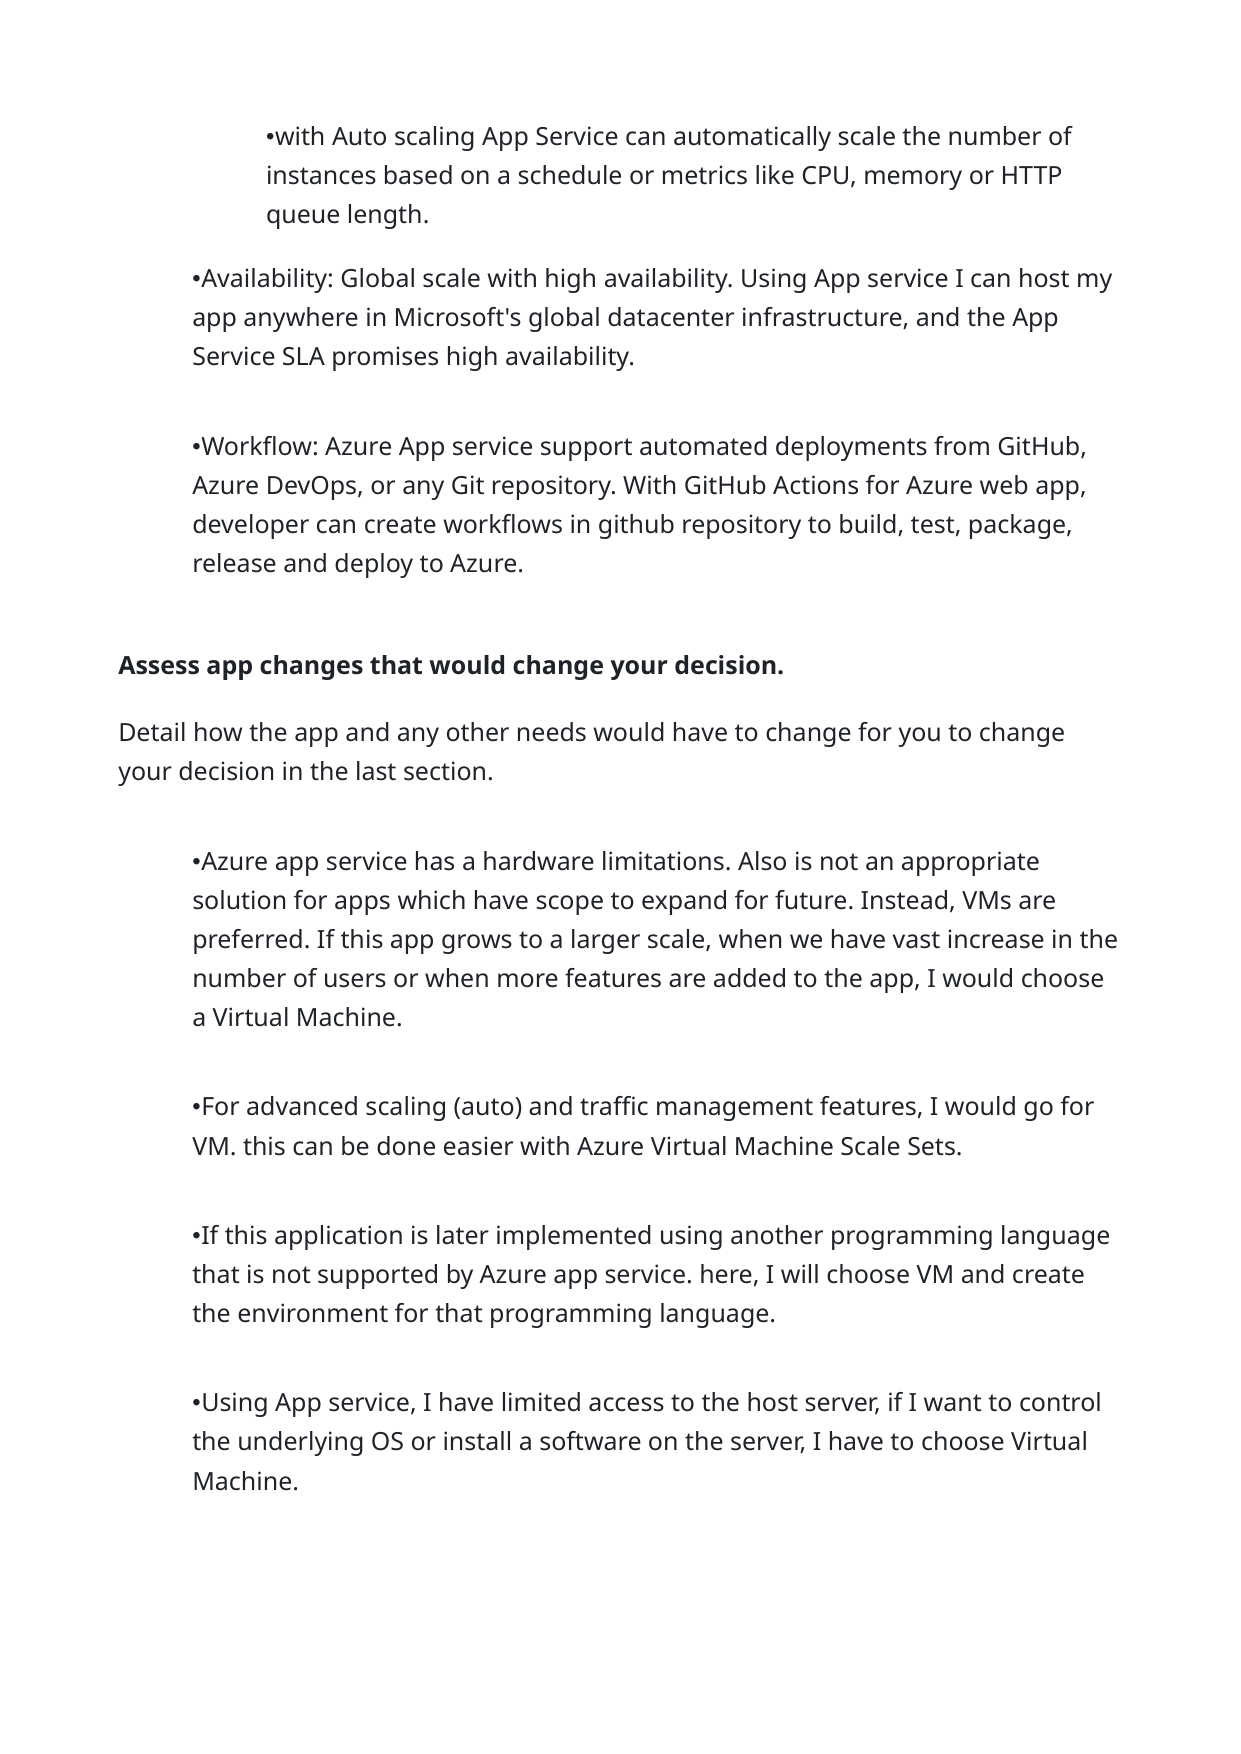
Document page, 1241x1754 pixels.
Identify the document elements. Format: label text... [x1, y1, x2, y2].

list If this application is later implemented using another programming language that is not supported by Azure app service. here, I will choose VM and create the environment for that programming language. [118, 1217, 1122, 1330]
text Detail how the app and any other needs would have to change for you to change your decision in the last section. [118, 715, 1122, 788]
list For advanced scaling (auto) and traffic management features, I would go for VM. this can be done easier with Azure Virtual Machine Scale Sets. [118, 1089, 1122, 1162]
list Workflow: Azure App service support automated deployments from GitHub, Azure DevOps, or any Git repository. With GitHub Actions for Azure web app, developer can create workflows in github repository to build, test, package, release and deploy to Azure. [118, 428, 1122, 580]
subtitle Assess app changes that would change your decision. [118, 647, 1122, 681]
list with Auto scaling App Service can automatically scale the number of instances based on a schedule or metrics like CPU, memory or HTTP queue length. [118, 118, 1122, 231]
list Availability: Global scale with high availability. Using App service I can host my app anywhere in Microsoft's global datacenter infrastructure, and the App Service SLA promises high availability. [118, 261, 1122, 373]
list Azure app service has a hardware limitations. Also is not an appropriate solution for apps which have scope to expand for future. Instead, VMs are preferred. If this app grows to a larger scale, when we have vast increase in the number of users or when more features are added to the app, I would choose a Virtual Machine. [118, 843, 1122, 1034]
list Using App service, I have limited access to the host server, if I want to control the underlying OS or install a software on the server, I have to choose Virtual Machine. [118, 1385, 1122, 1497]
